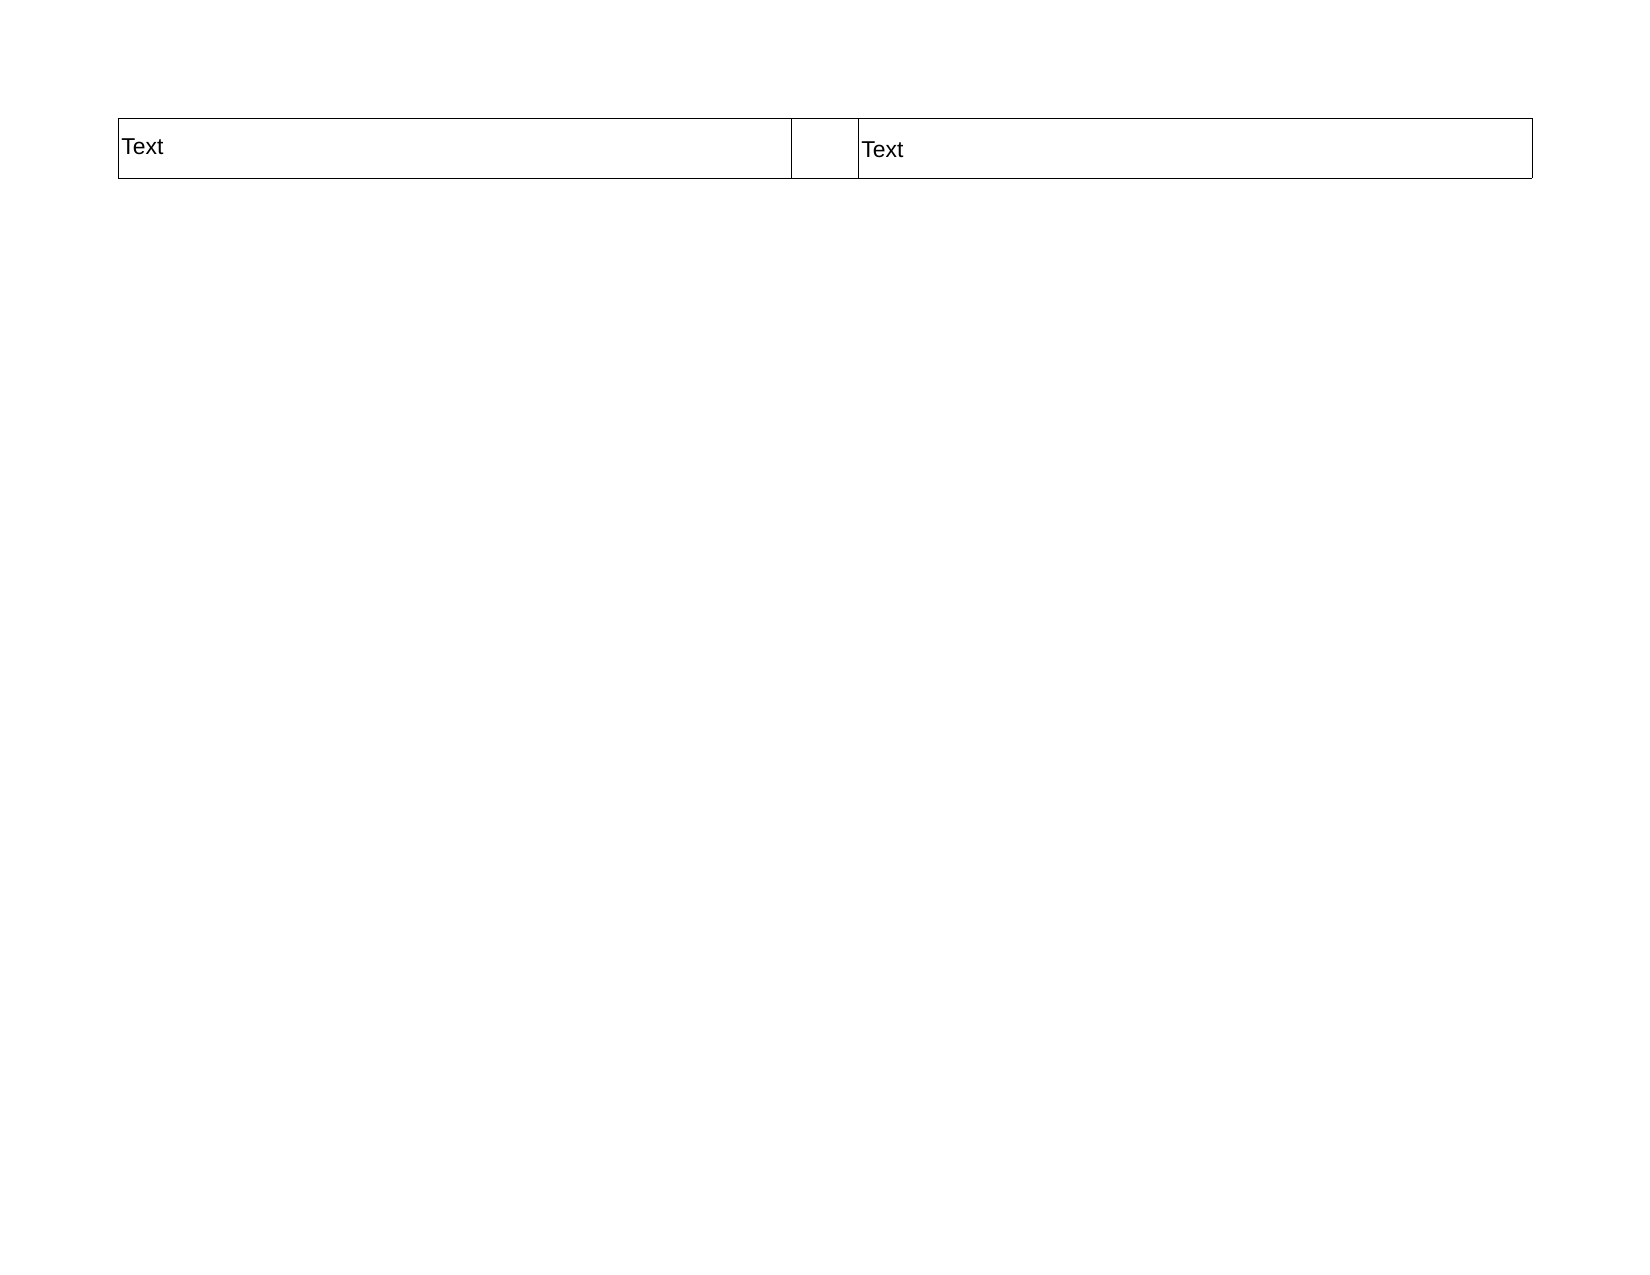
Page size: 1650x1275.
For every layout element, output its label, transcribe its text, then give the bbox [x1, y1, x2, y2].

table_header Text [119, 119, 791, 178]
table_header [792, 119, 858, 178]
table_header Text [859, 119, 1532, 178]
